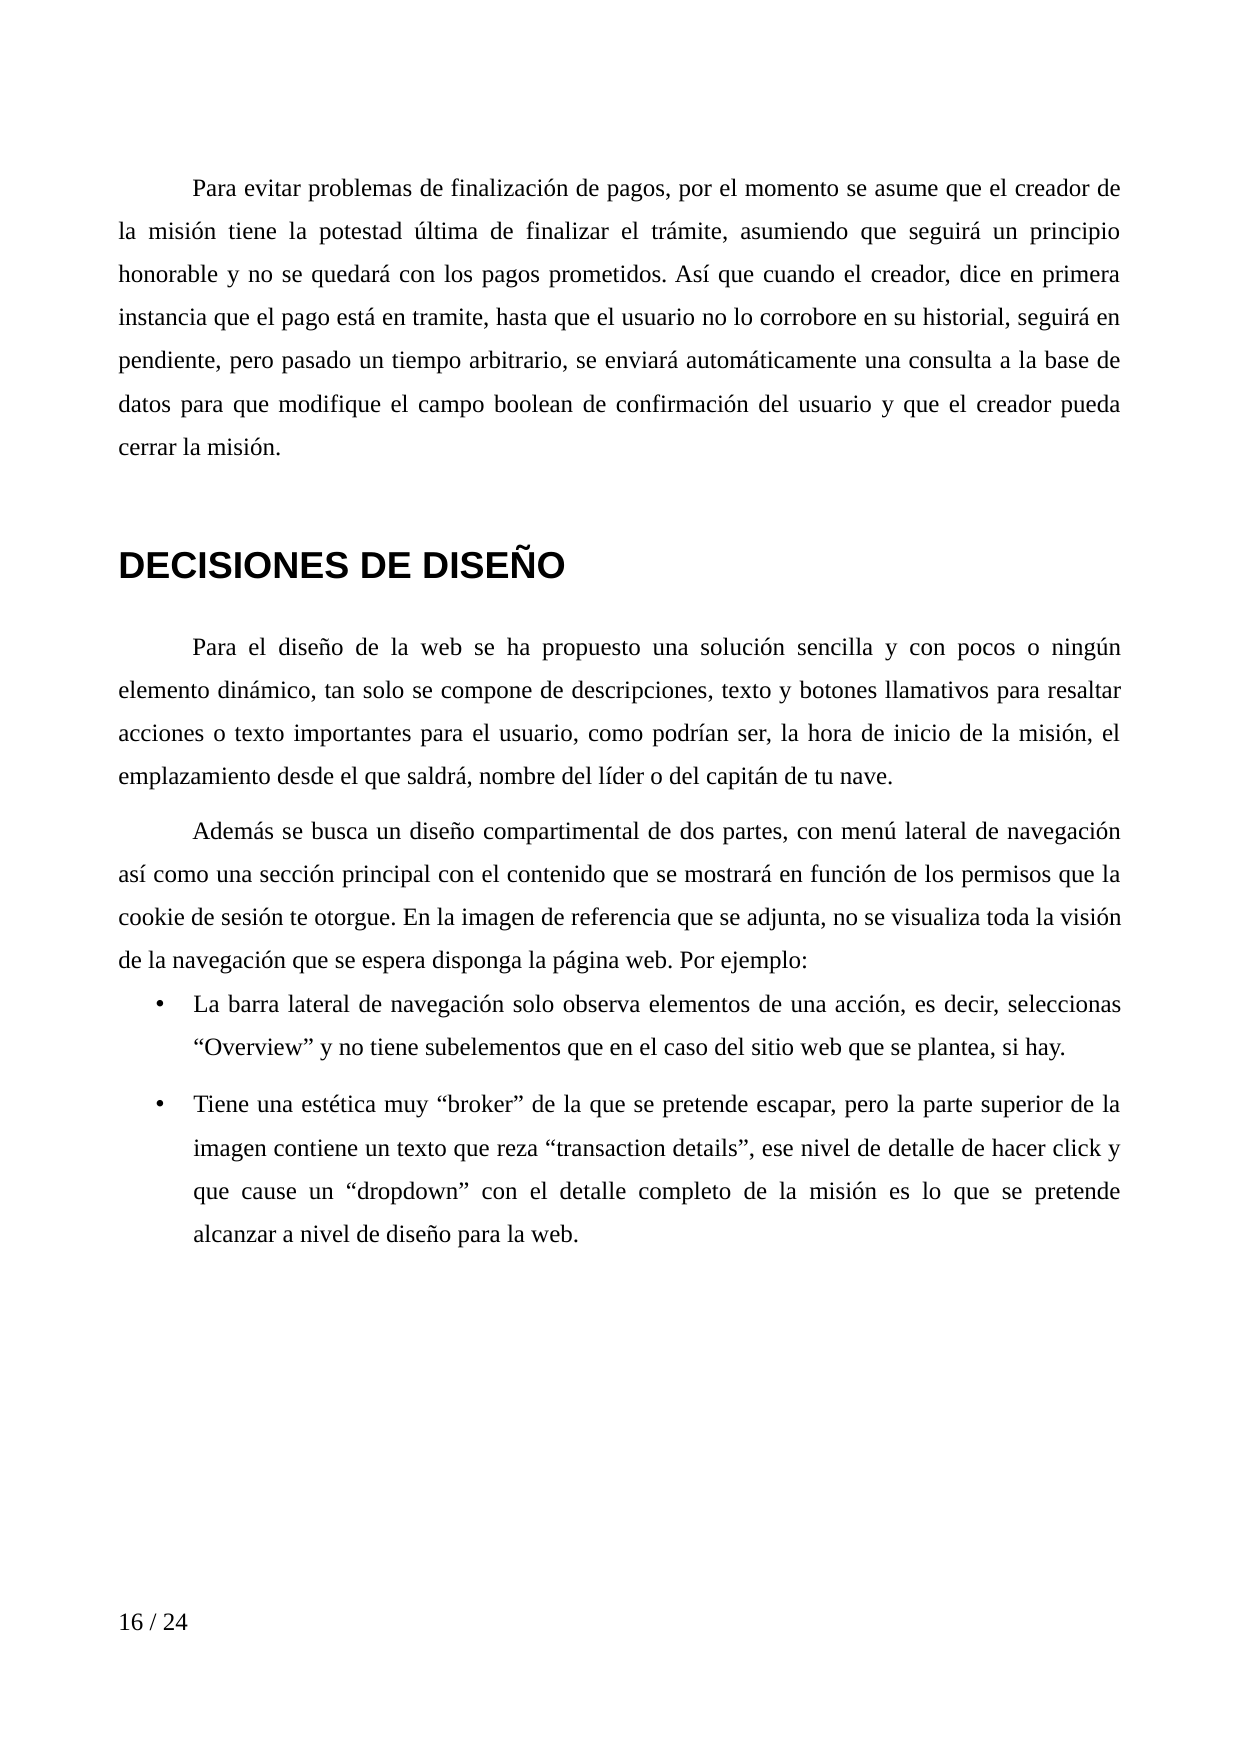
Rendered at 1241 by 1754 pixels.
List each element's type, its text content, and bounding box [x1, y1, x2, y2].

text Además se busca un diseño compartimental de dos partes, con menú lateral de navegación así como una sección principal con el contenido que se mostrará en función de los permisos que la cookie de sesión te otorgue. En la imagen de referencia que se adjunta, no se visualiza toda la visión de la navegación que se espera disponga la página web. Por ejemplo: [118, 816, 1122, 974]
list Tiene una estética muy “broker” de la que se pretende escapar, pero la parte superior de la imagen contiene un texto que reza “transaction details”, ese nivel de detalle de hacer click y que cause un “dropdown” con el detalle completo de la misión es lo que se pretende alcanzar a nivel de diseño para la web. [156, 1089, 1122, 1248]
text Para el diseño de la web se ha propuesto una solución sencilla y con pocos o ningún elemento dinámico, tan solo se compone de descripciones, texto y botones llamativos para resaltar acciones o texto importantes para el usuario, como podrían ser, la hora de inicio de la misión, el emplazamiento desde el que saldrá, nombre del líder o del capitán de tu nave. [118, 632, 1122, 790]
subtitle DECISIONES DE DISEÑO [118, 543, 1122, 586]
text Para evitar problemas de finalización de pagos, por el momento se asume que el creador de la misión tiene la potestad última de finalizar el trámite, asumiendo que seguirá un principio honorable y no se quedará con los pagos prometidos. Así que cuando el creador, dice en primera instancia que el pago está en tramite, hasta que el usuario no lo corrobore en su historial, seguirá en pendiente, pero pasado un tiempo arbitrario, se enviará automáticamente una consulta a la base de datos para que modifique el campo boolean de confirmación del usuario y que el creador pueda cerrar la misión. [118, 173, 1122, 461]
list La barra lateral de navegación solo observa elementos de una acción, es decir, seleccionas “Overview” y no tiene subelementos que en el caso del sitio web que se plantea, si hay. [156, 989, 1122, 1061]
